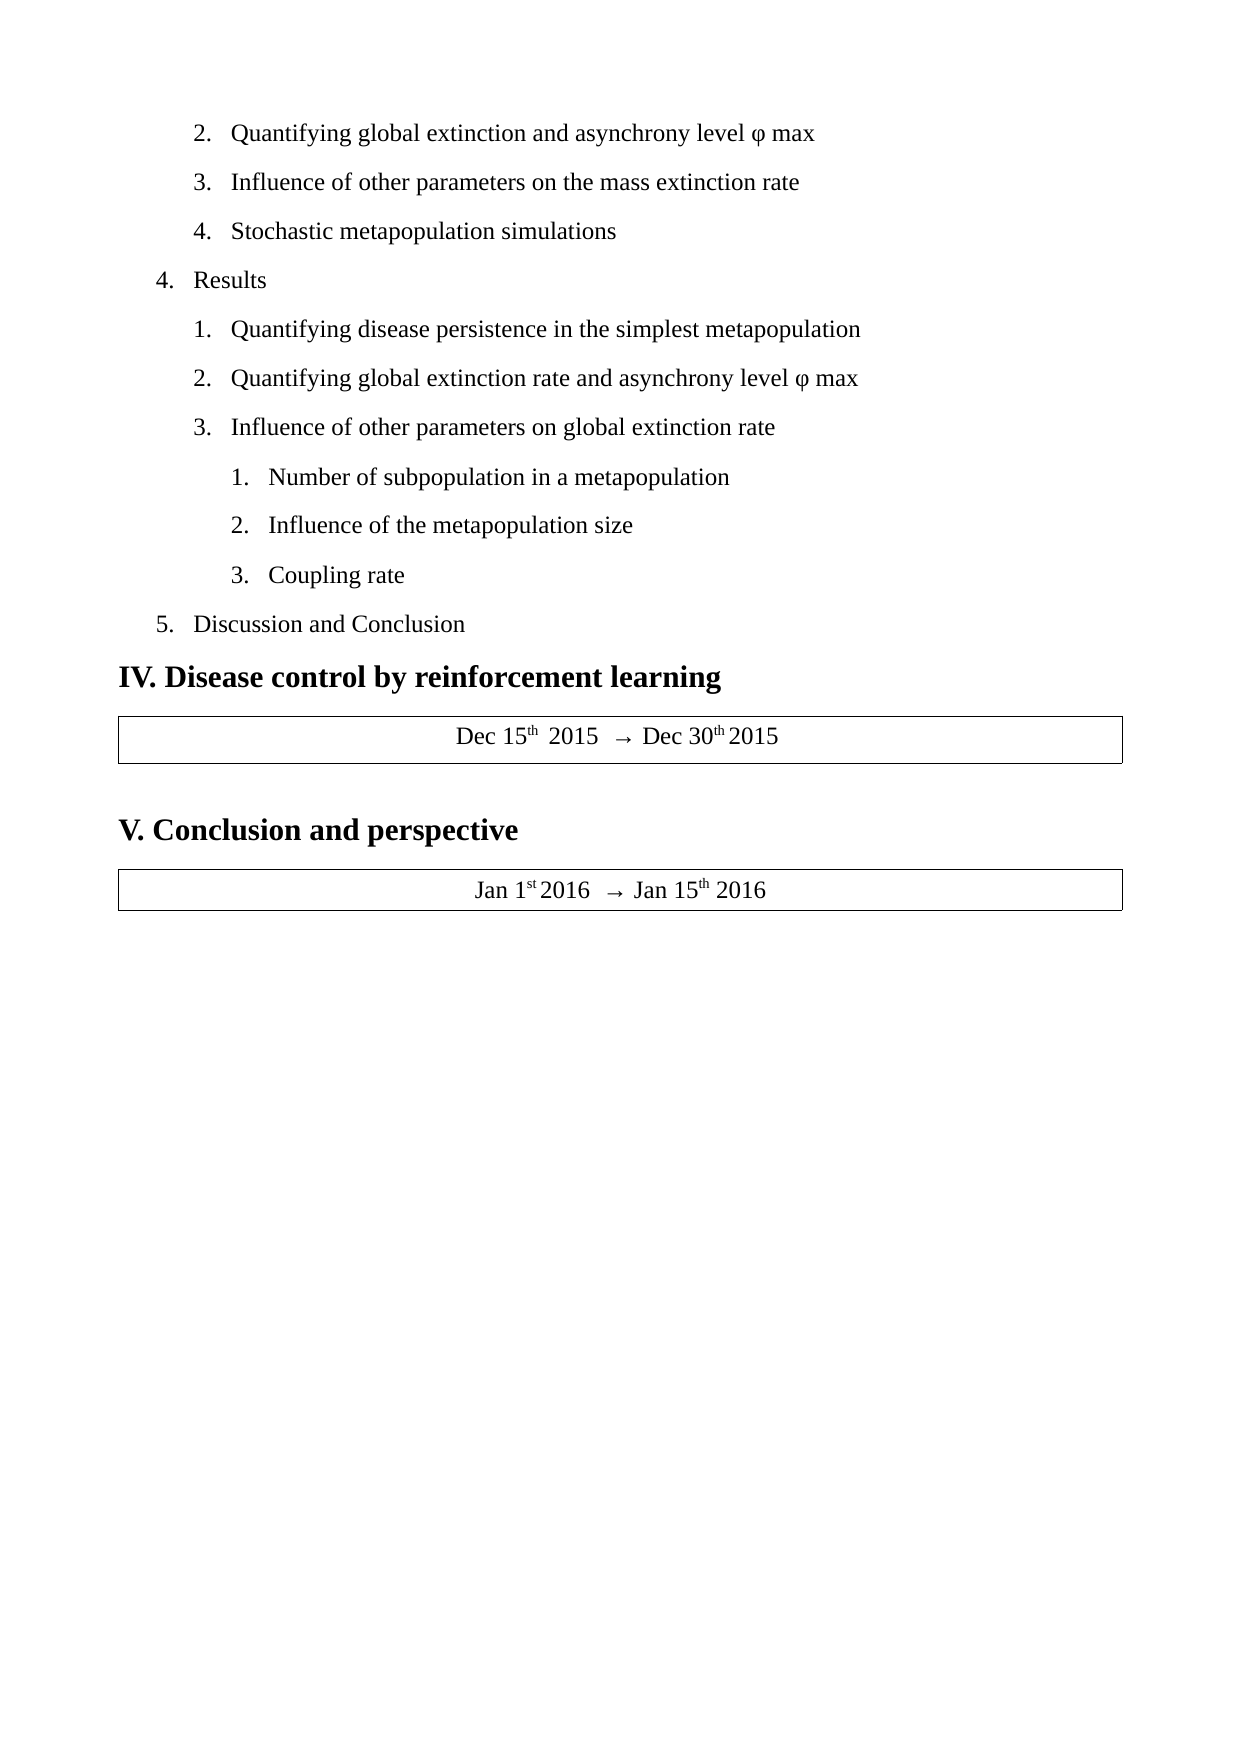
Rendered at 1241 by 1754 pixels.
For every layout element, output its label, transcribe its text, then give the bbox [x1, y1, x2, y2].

table_header Jan 1st 2016 → Jan 15th 2016 [119, 870, 1122, 909]
list Influence of other parameters on the mass extinction rate [193, 167, 1122, 196]
text IV. Disease control by reinforcement learning [118, 658, 1122, 694]
list Influence of other parameters on global extinction rate [193, 412, 1122, 441]
list Quantifying disease persistence in the simplest metapopulation [193, 314, 1122, 343]
table_header Dec 15th 2015 → Dec 30th 2015 [119, 717, 1122, 762]
list Results [156, 265, 1122, 294]
list Quantifying global extinction and asynchrony level φ max [193, 118, 1122, 147]
list Quantifying global extinction rate and asynchrony level φ max [193, 363, 1122, 392]
list Stochastic metapopulation simulations [193, 216, 1122, 245]
text V. Conclusion and perspective [118, 812, 1122, 847]
list Number of subpopulation in a metapopulation [231, 462, 1122, 490]
list Coupling rate [231, 560, 1122, 588]
list Discussion and Conclusion [156, 609, 1122, 637]
list Influence of the metapopulation size [231, 511, 1122, 539]
